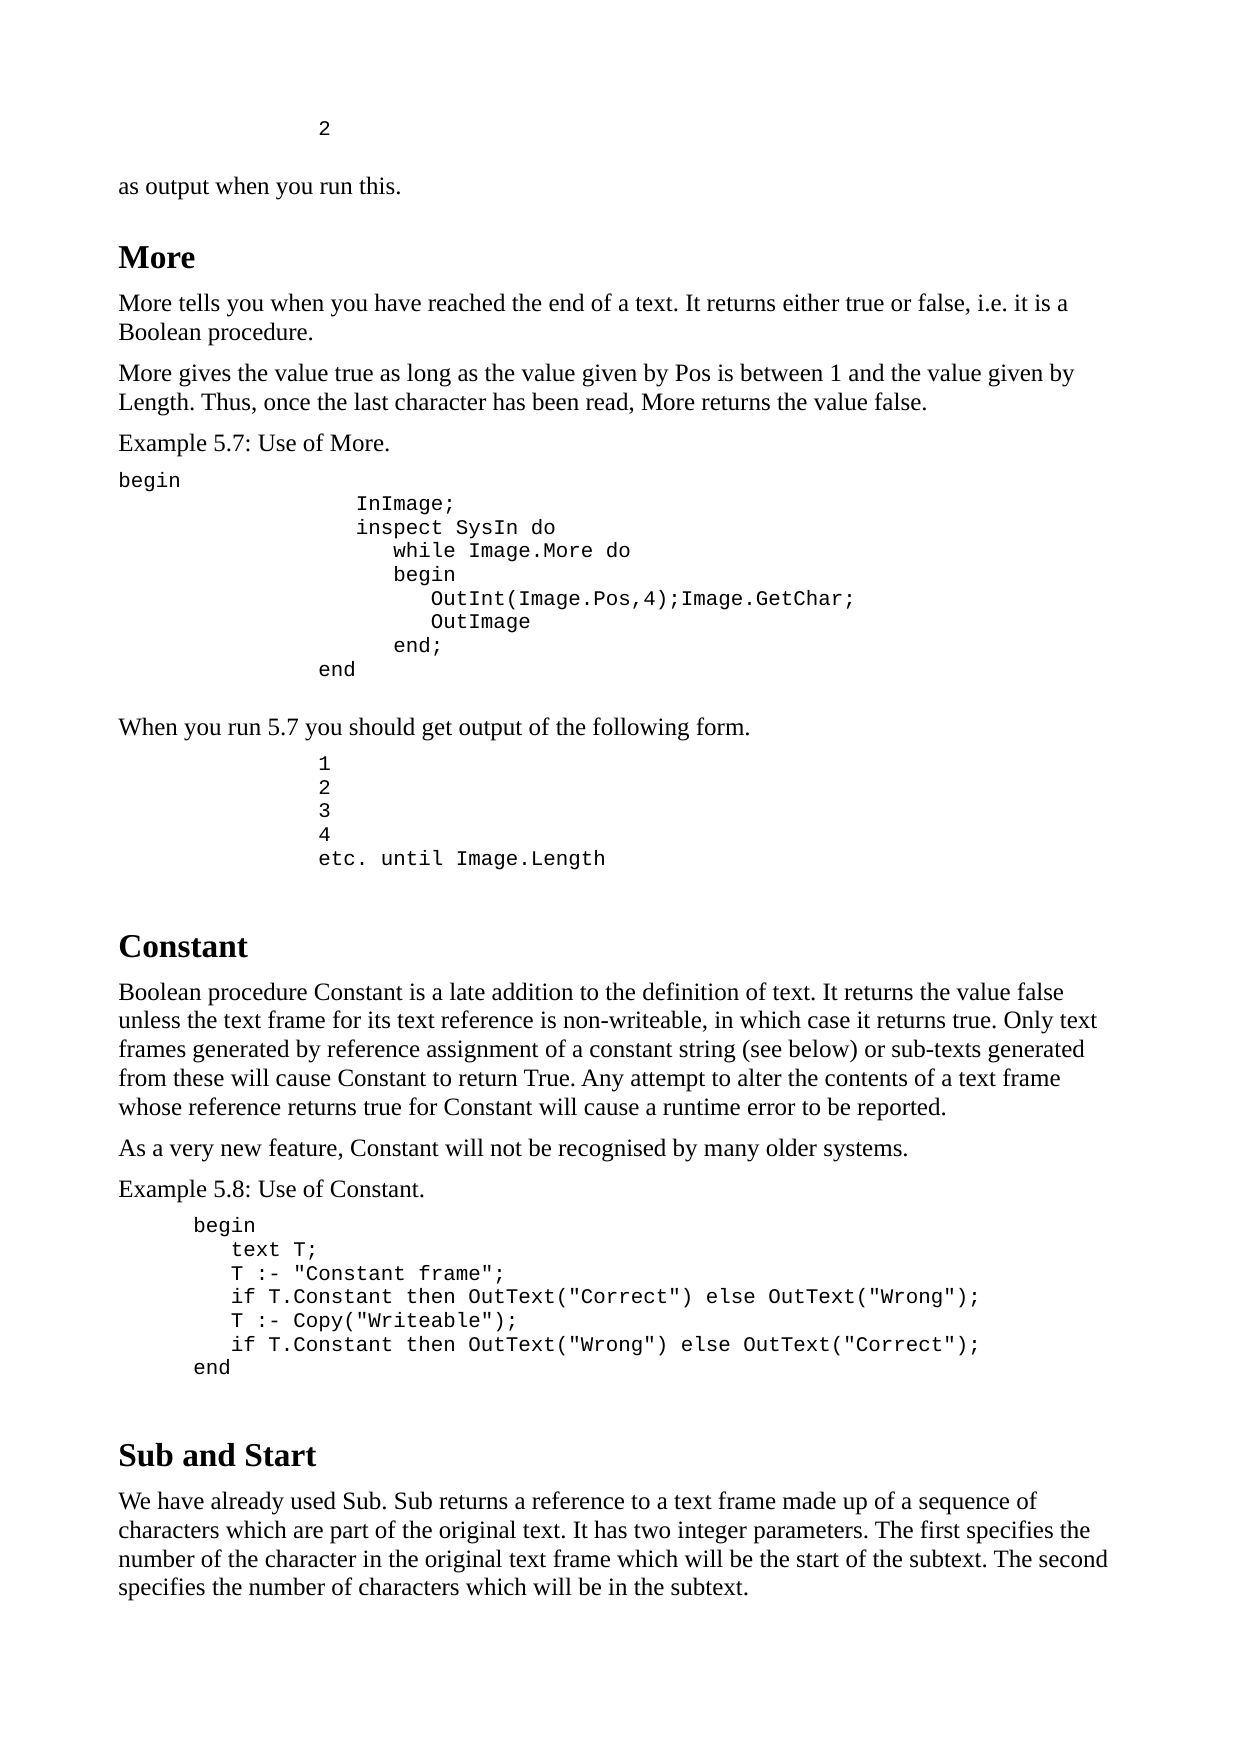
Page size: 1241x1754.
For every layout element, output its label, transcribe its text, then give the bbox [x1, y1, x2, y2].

text end; [118, 635, 1122, 659]
text as output when you run this. [118, 171, 1122, 200]
text OutImage [118, 611, 1122, 635]
text begin [118, 469, 1122, 493]
text Example 5.8: Use of Constant. [118, 1174, 1122, 1203]
text T :- "Constant frame"; [118, 1263, 1122, 1286]
text OutInt(Image.Pos,4);Image.GetChar; [118, 588, 1122, 611]
text if T.Constant then OutText("Correct") else OutText("Wrong"); [118, 1286, 1122, 1310]
text InImage; [118, 493, 1122, 517]
text 4 [118, 824, 1122, 848]
text We have already used Sub. Sub returns a reference to a text frame made up of a sequence of characters which are part of the original text. It has two integer parameters. The first specifies the number of the character in the original text frame which will be the start of the subtext. The second specifies the number of characters which will be in the subtext. [118, 1486, 1122, 1601]
text etc. until Image.Length [118, 848, 1122, 871]
text Example 5.7: Use of More. [118, 428, 1122, 457]
text More gives the value true as long as the value given by Pos is between 1 and the value given by Length. Thus, once the last character has been read, More returns the value false. [118, 358, 1122, 416]
text When you run 5.7 you should get output of the following form. [118, 712, 1122, 741]
text begin [118, 1215, 1122, 1239]
text begin [118, 564, 1122, 588]
text Boolean procedure Constant is a late addition to the definition of text. It returns the value false unless the text frame for its text reference is non-writeable, in which case it returns true. Only text frames generated by reference assignment of a constant string (see below) or sub-texts generated from these will cause Constant to return True. Any attempt to alter the contents of a text frame whose reference returns true for Constant will cause a runtime error to be reported. [118, 977, 1122, 1120]
text while Image.More do [118, 541, 1122, 564]
text end [118, 659, 1122, 682]
text inspect SysIn do [118, 517, 1122, 541]
text 2 [118, 118, 1122, 142]
text As a very new feature, Constant will not be recognised by many older systems. [118, 1133, 1122, 1162]
text 2 [118, 777, 1122, 800]
subtitle More [118, 237, 1122, 276]
text if T.Constant then OutText("Wrong") else OutText("Correct"); [118, 1334, 1122, 1357]
text More tells you when you have reached the end of a text. It returns either true or false, i.e. it is a Boolean procedure. [118, 288, 1122, 346]
text end [118, 1357, 1122, 1381]
text text T; [118, 1239, 1122, 1263]
text 1 [118, 753, 1122, 777]
text T :- Copy("Writeable"); [118, 1310, 1122, 1334]
subtitle Sub and Start [118, 1435, 1122, 1474]
subtitle Constant [118, 926, 1122, 964]
text 3 [118, 800, 1122, 824]
